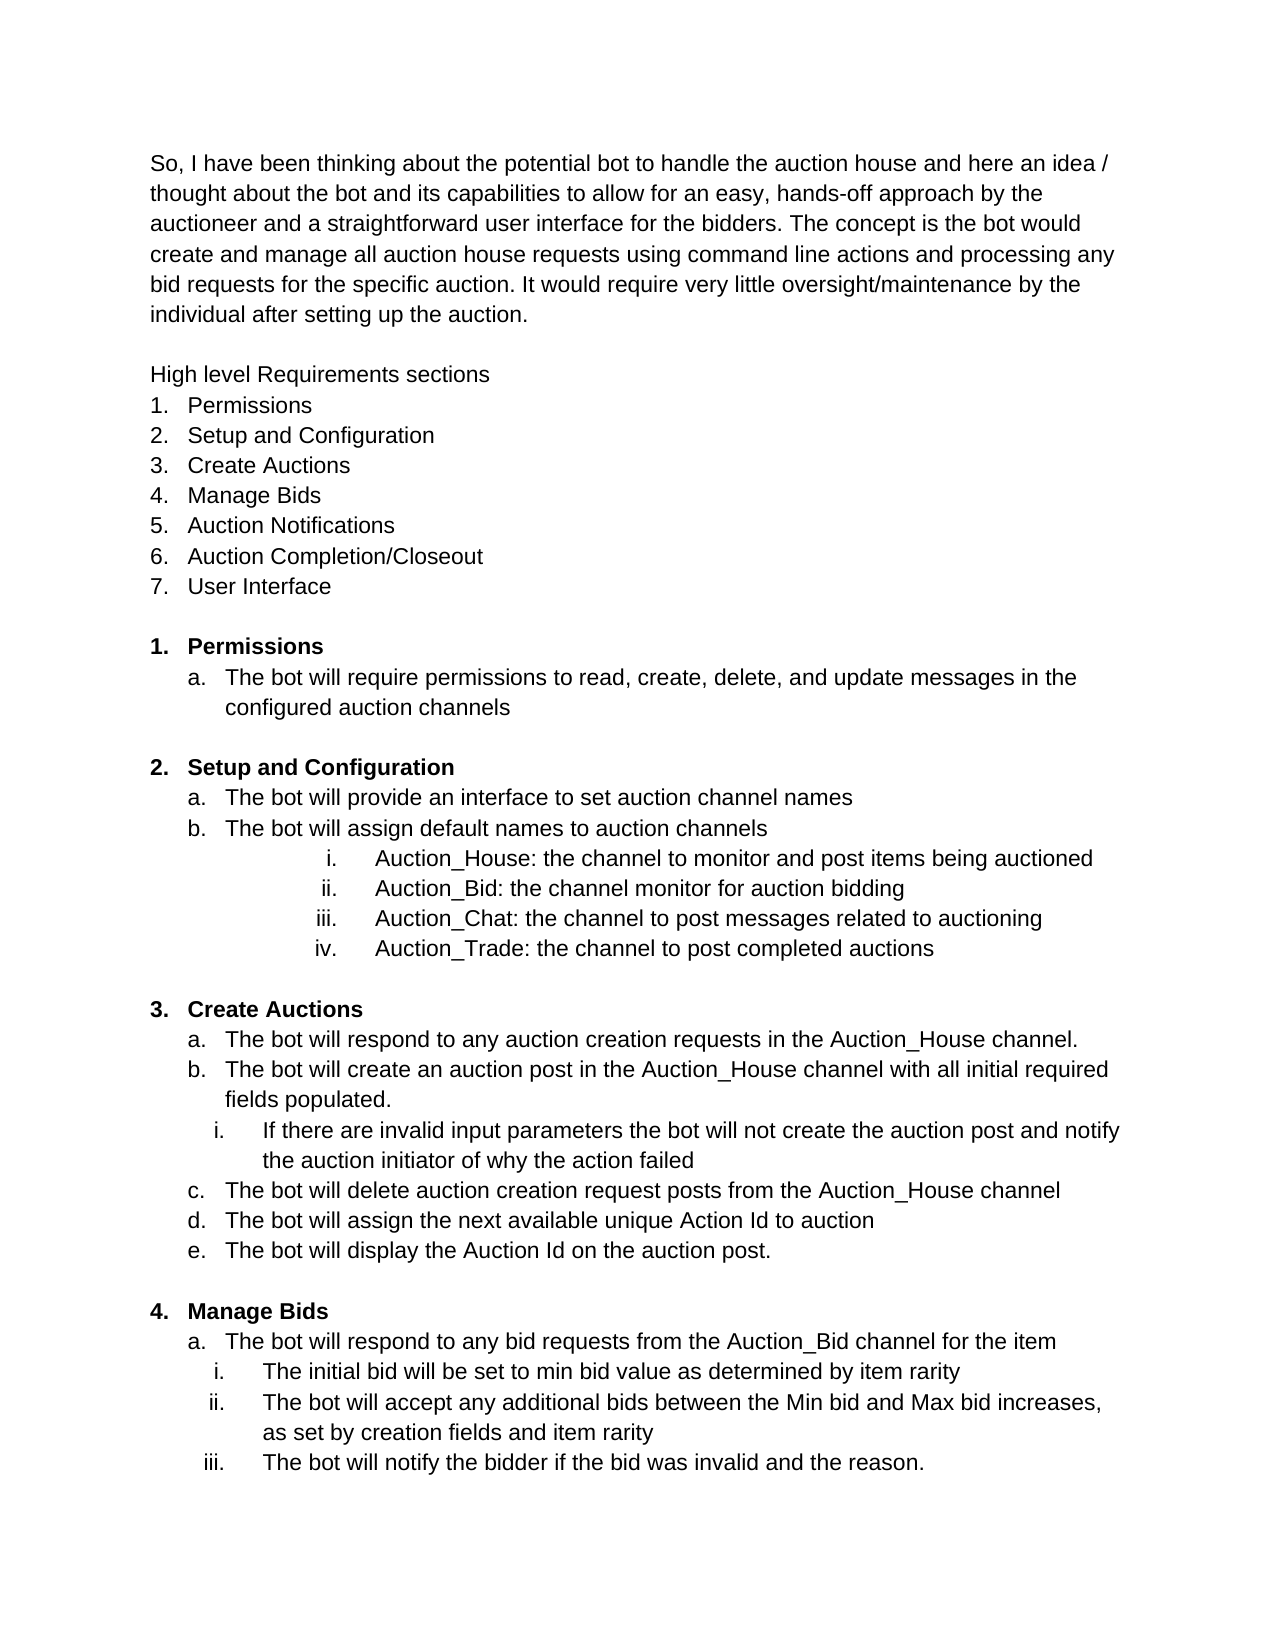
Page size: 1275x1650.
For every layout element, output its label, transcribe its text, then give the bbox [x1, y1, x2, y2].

list The bot will provide an interface to set auction channel names [187, 784, 1125, 811]
list The bot will notify the bidder if the bid was invalid and the reason. [225, 1449, 1125, 1475]
list Create Auctions [150, 996, 1125, 1022]
list Auction_House: the channel to monitor and post items being auctioned [337, 845, 1125, 871]
list The bot will delete auction creation request posts from the Auction_House channel [187, 1177, 1125, 1203]
list The bot will assign default names to auction channels [187, 814, 1125, 841]
list Permissions [150, 633, 1125, 660]
text High level Requirements sections [150, 361, 1125, 388]
list Manage Bids [150, 482, 1125, 509]
list Create Auctions [150, 452, 1125, 478]
list User Interface [150, 573, 1125, 599]
list The bot will create an auction post in the Auction_House channel with all initial required fields populated. [187, 1056, 1125, 1113]
list The bot will assign the next available unique Action Id to auction [187, 1207, 1125, 1234]
list The initial bid will be set to min bid value as determined by item rarity [225, 1358, 1125, 1385]
list Manage Bids [150, 1298, 1125, 1324]
list If there are invalid input parameters the bot will not create the auction post and notify the auction initiator of why the action failed [225, 1117, 1125, 1173]
list The bot will accept any additional bids between the Min bid and Max bid increases, as set by creation fields and item rarity [225, 1388, 1125, 1445]
list Auction_Bid: the channel monitor for auction bidding [337, 875, 1125, 901]
list Auction Completion/Closeout [150, 543, 1125, 569]
text So, I have been thinking about the potential bot to handle the auction house and here an idea / thought about the bot and its capabilities to allow for an easy, hands-off approach by the auctioneer and a straightforward user interface for the bidders. The concept is the bot would create and manage all auction house requests using command line actions and processing any bid requests for the specific auction. It would require very little oversight/maintenance by the individual after setting up the auction. [150, 150, 1125, 327]
list Auction_Trade: the channel to post completed auctions [337, 935, 1125, 962]
list Setup and Configuration [150, 422, 1125, 448]
list Setup and Configuration [150, 754, 1125, 781]
list The bot will display the Auction Id on the auction post. [187, 1237, 1125, 1264]
list Permissions [150, 392, 1125, 418]
list The bot will respond to any bid requests from the Auction_Bid channel for the item [187, 1328, 1125, 1354]
list The bot will require permissions to read, create, delete, and update messages in the configured auction channels [187, 663, 1125, 720]
list The bot will respond to any auction creation requests in the Auction_House channel. [187, 1026, 1125, 1052]
list Auction_Chat: the channel to post messages related to auctioning [337, 905, 1125, 932]
list Auction Notifications [150, 512, 1125, 539]
